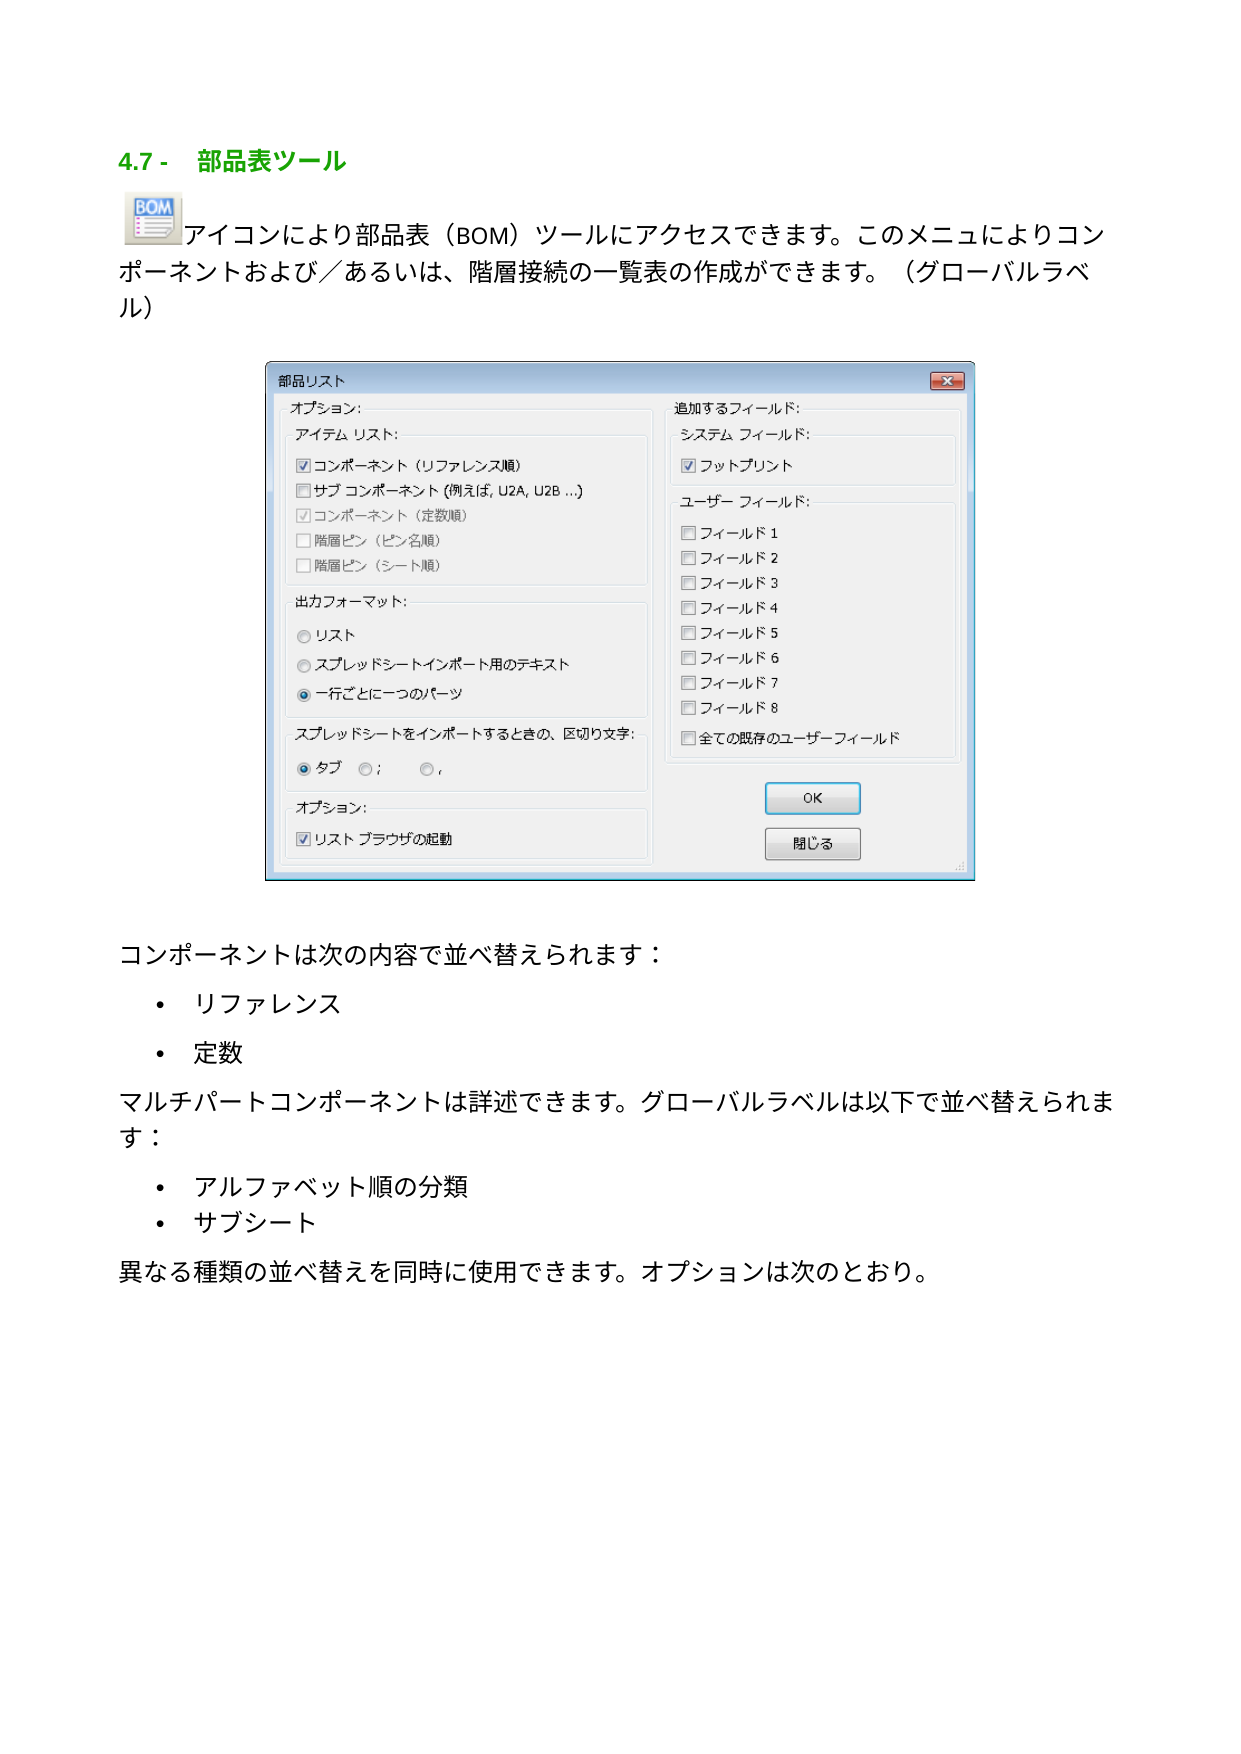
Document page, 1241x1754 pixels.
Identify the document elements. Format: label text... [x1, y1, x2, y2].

list リファレンス [156, 984, 1122, 1021]
list 定数 [156, 1033, 1122, 1069]
subtitle 部品表ツール [118, 141, 1122, 177]
picture [124, 189, 183, 245]
text アイコンにより部品表（BOM）ツールにアクセスできます。このメニュによりコンポーネントおよび／あるいは、階層接続の一覧表の作成ができます。（グローバルラベル） [118, 190, 1122, 324]
text 異なる種類の並べ替えを同時に使用できます。オプションは次のとおり。 [118, 1252, 1122, 1288]
list サブシート [156, 1203, 1122, 1239]
list アルファベット順の分類 [156, 1167, 1122, 1203]
text コンポーネントは次の内容で並べ替えられます： [118, 936, 1122, 972]
text マルチパートコンポーネントは詳述できます。グローバルラベルは以下で並べ替えられます： [118, 1082, 1122, 1154]
picture [265, 361, 976, 881]
